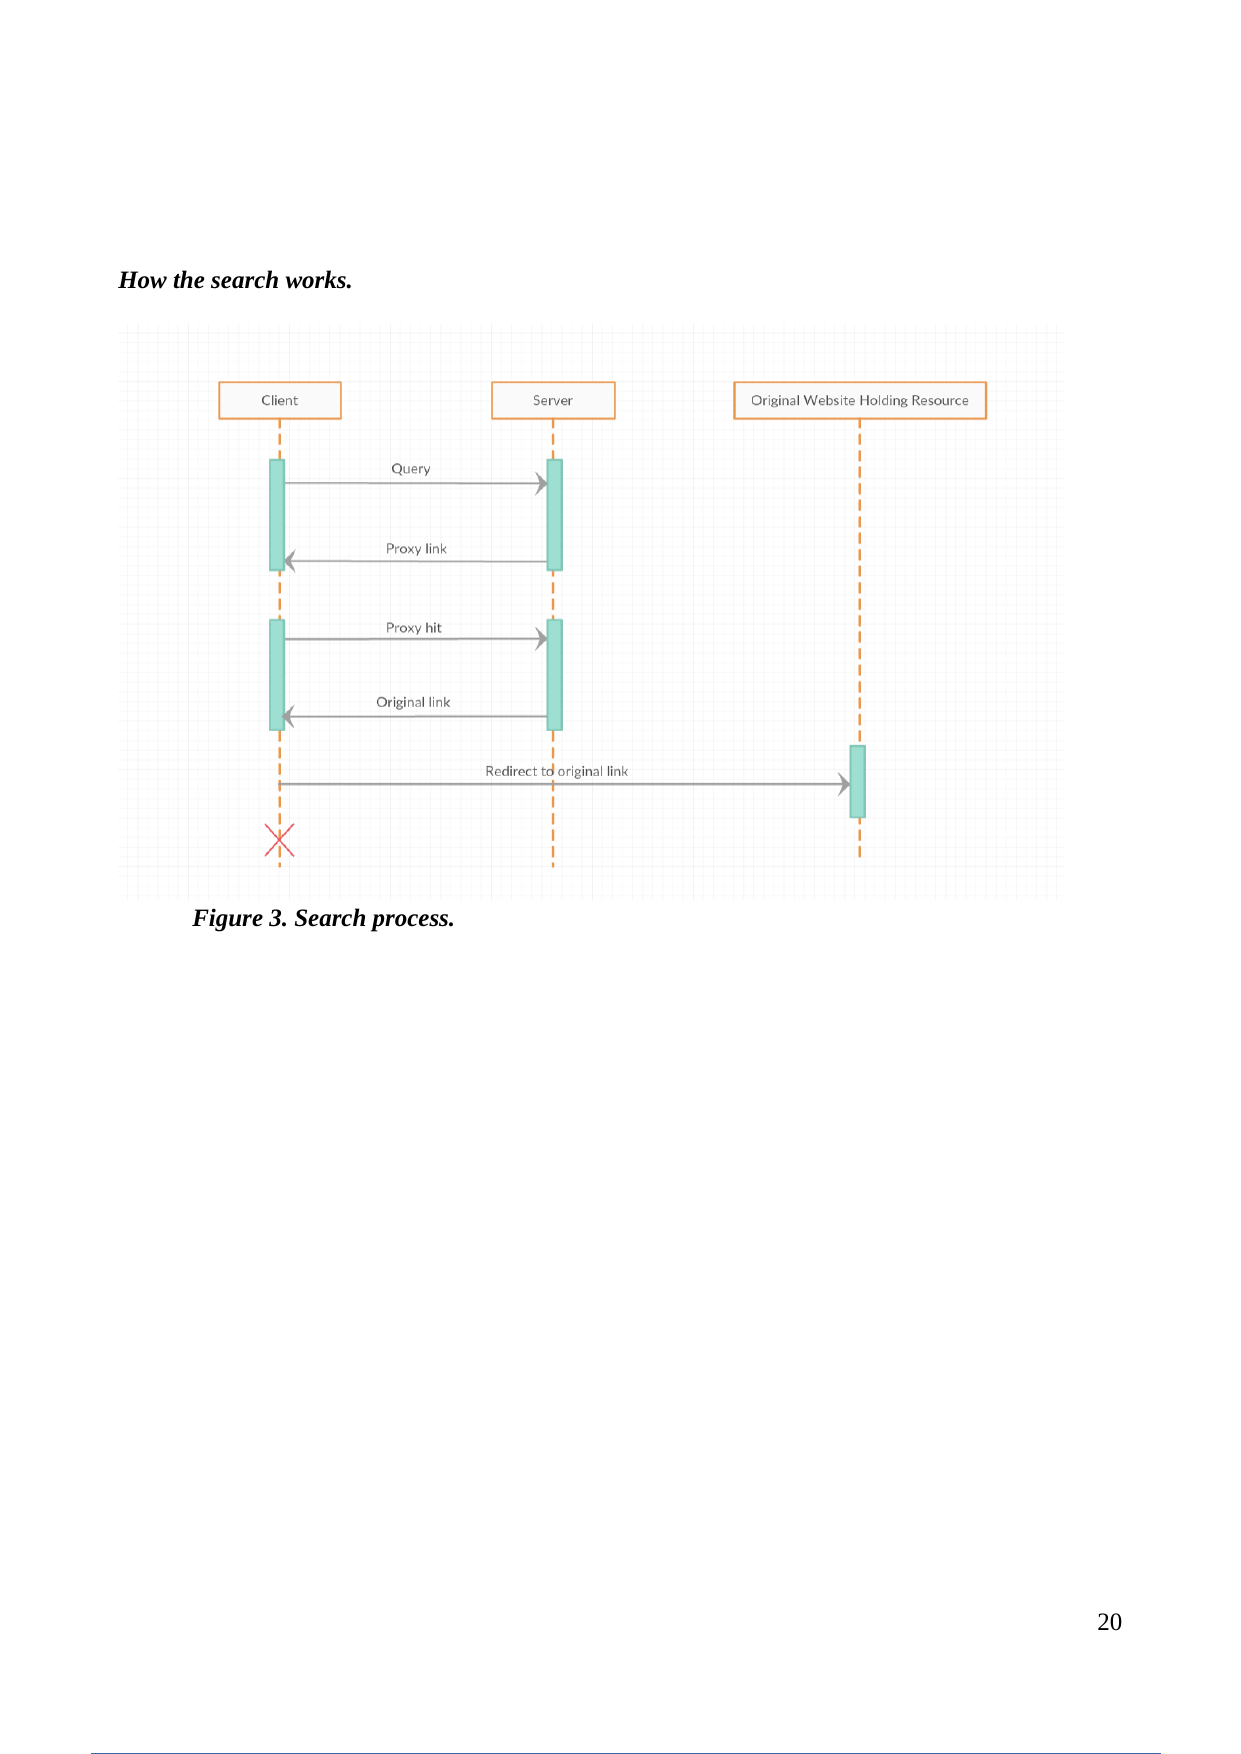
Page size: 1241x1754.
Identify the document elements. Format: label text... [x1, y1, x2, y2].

picture [118, 324, 1064, 900]
text Figure 3. Search process. [118, 903, 1122, 932]
text How the search works. [118, 265, 1122, 294]
